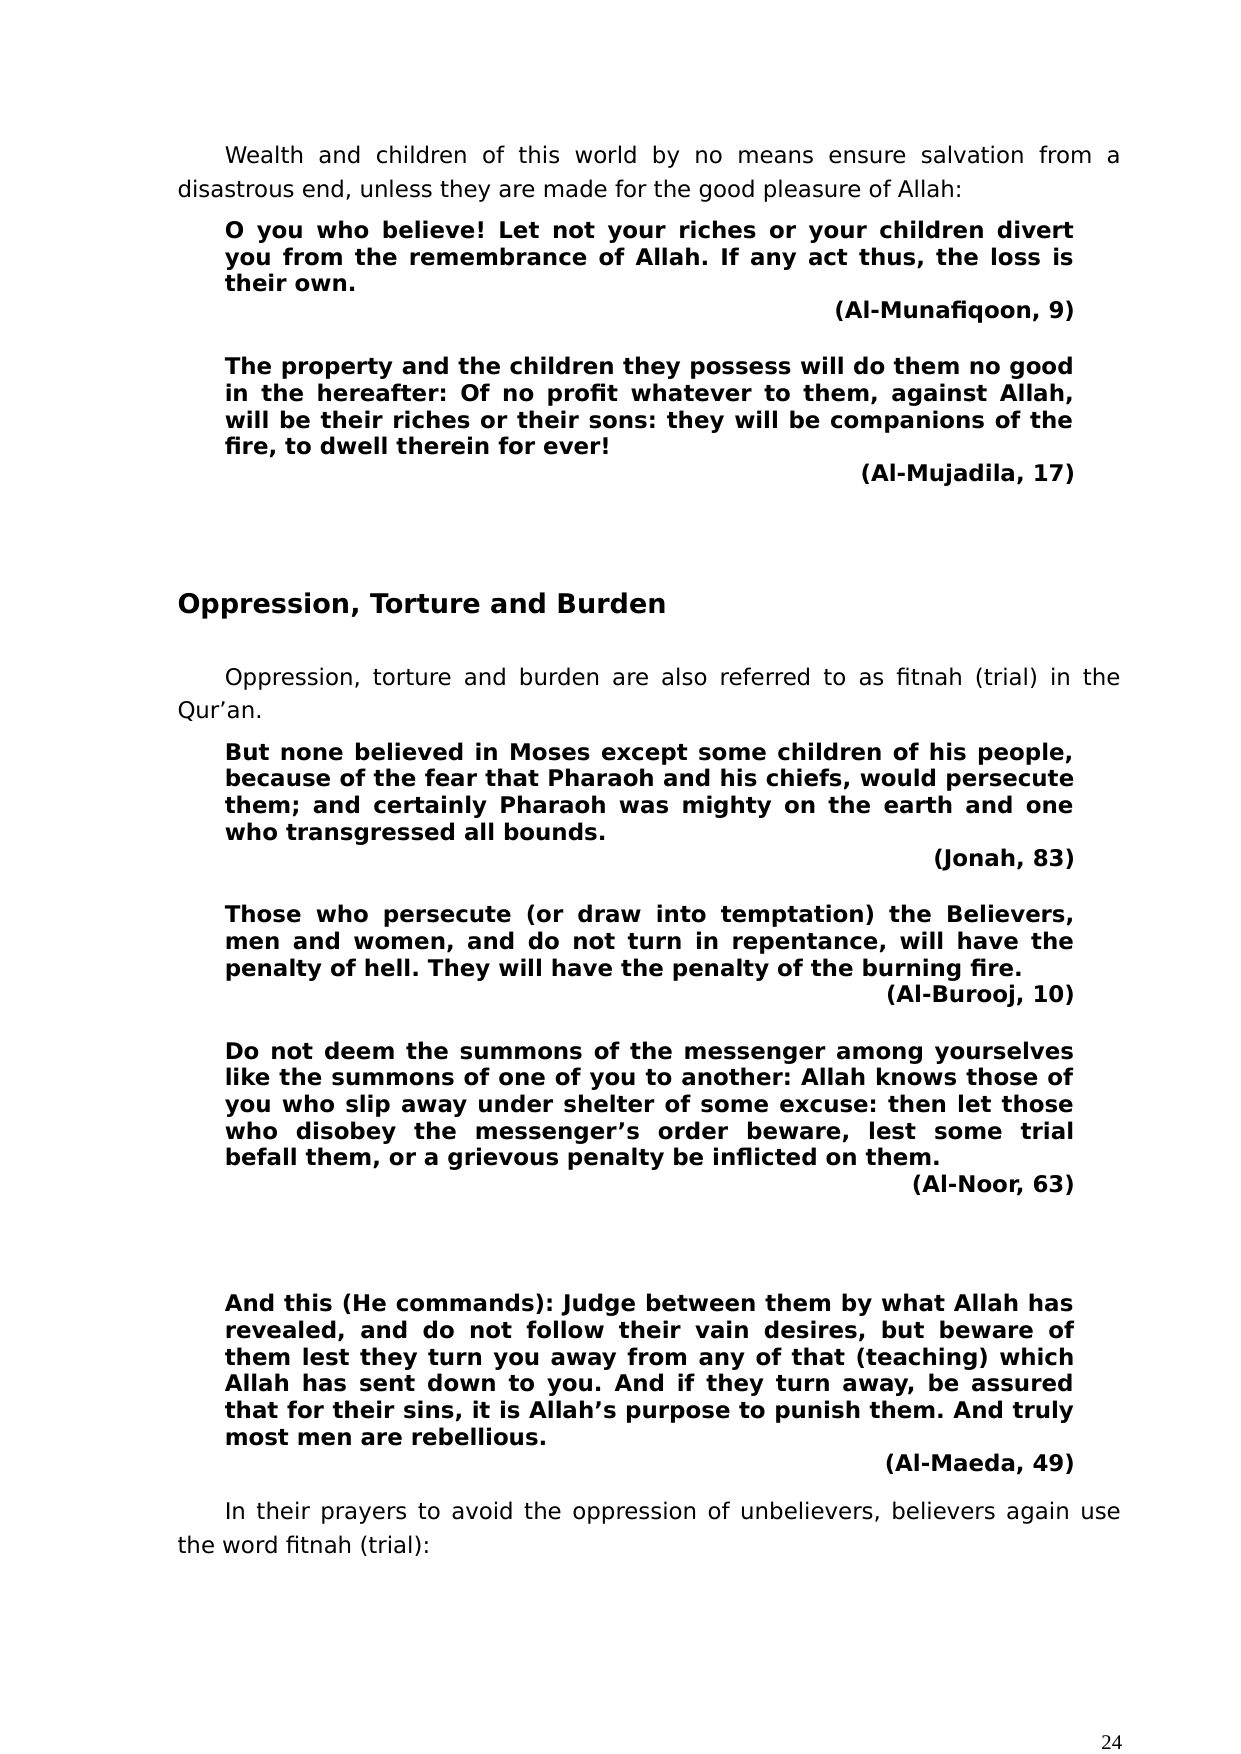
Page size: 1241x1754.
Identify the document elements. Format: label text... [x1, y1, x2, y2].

text Those who persecute (or draw into temptation) the Believers, men and women, and do not turn in repentance, will have the penalty of hell. They will have the penalty of the burning fire. [224, 902, 1075, 982]
text And this (He commands): Judge between them by what Allah has revealed, and do not follow their vain desires, but beware of them lest they turn you away from any of that (teaching) which Allah has sent down to you. And if they turn away, be assured that for their sins, it is Allah’s purpose to punish them. And truly most men are rebellious. [224, 1290, 1075, 1450]
text The property and the children they possess will do them no good in the hereafter: Of no profit whatever to them, against Allah, will be their riches or their sons: they will be companions of the fire, to dwell therein for ever! [224, 353, 1075, 460]
text (Al-Maeda, 49) [224, 1450, 1075, 1477]
text Oppression, Torture and Burden [177, 588, 1122, 620]
text Wealth and children of this world by no means ensure salvation from a disastrous end, unless they are made for the good pleasure of Allah: [177, 136, 1122, 202]
text In their prayers to avoid the oppression of unbelievers, believers again use the word fitnah (trial): [177, 1492, 1122, 1558]
text (Al-Noor, 63) [224, 1171, 1075, 1198]
text (Al-Mujadila, 17) [224, 460, 1075, 487]
text (Al-Munafiqoon, 9) [224, 297, 1075, 324]
text (Jonah, 83) [224, 845, 1075, 872]
text Do not deem the summons of the messenger among yourselves like the summons of one of you to another: Allah knows those of you who slip away under shelter of some excuse: then let those who disobey the messenger’s order beware, lest some trial befall them, or a grievous penalty be inflicted on them. [224, 1038, 1075, 1171]
text Oppression, torture and burden are also referred to as fitnah (trial) in the Qur’an. [177, 657, 1122, 724]
text (Al-Burooj, 10) [224, 982, 1075, 1008]
text O you who believe! Let not your riches or your children divert you from the remembrance of Allah. If any act thus, the loss is their own. [224, 217, 1075, 297]
text But none believed in Moses except some children of his people, because of the fear that Pharaoh and his chiefs, would persecute them; and certainly Pharaoh was mighty on the earth and one who transgressed all bounds. [224, 739, 1075, 845]
